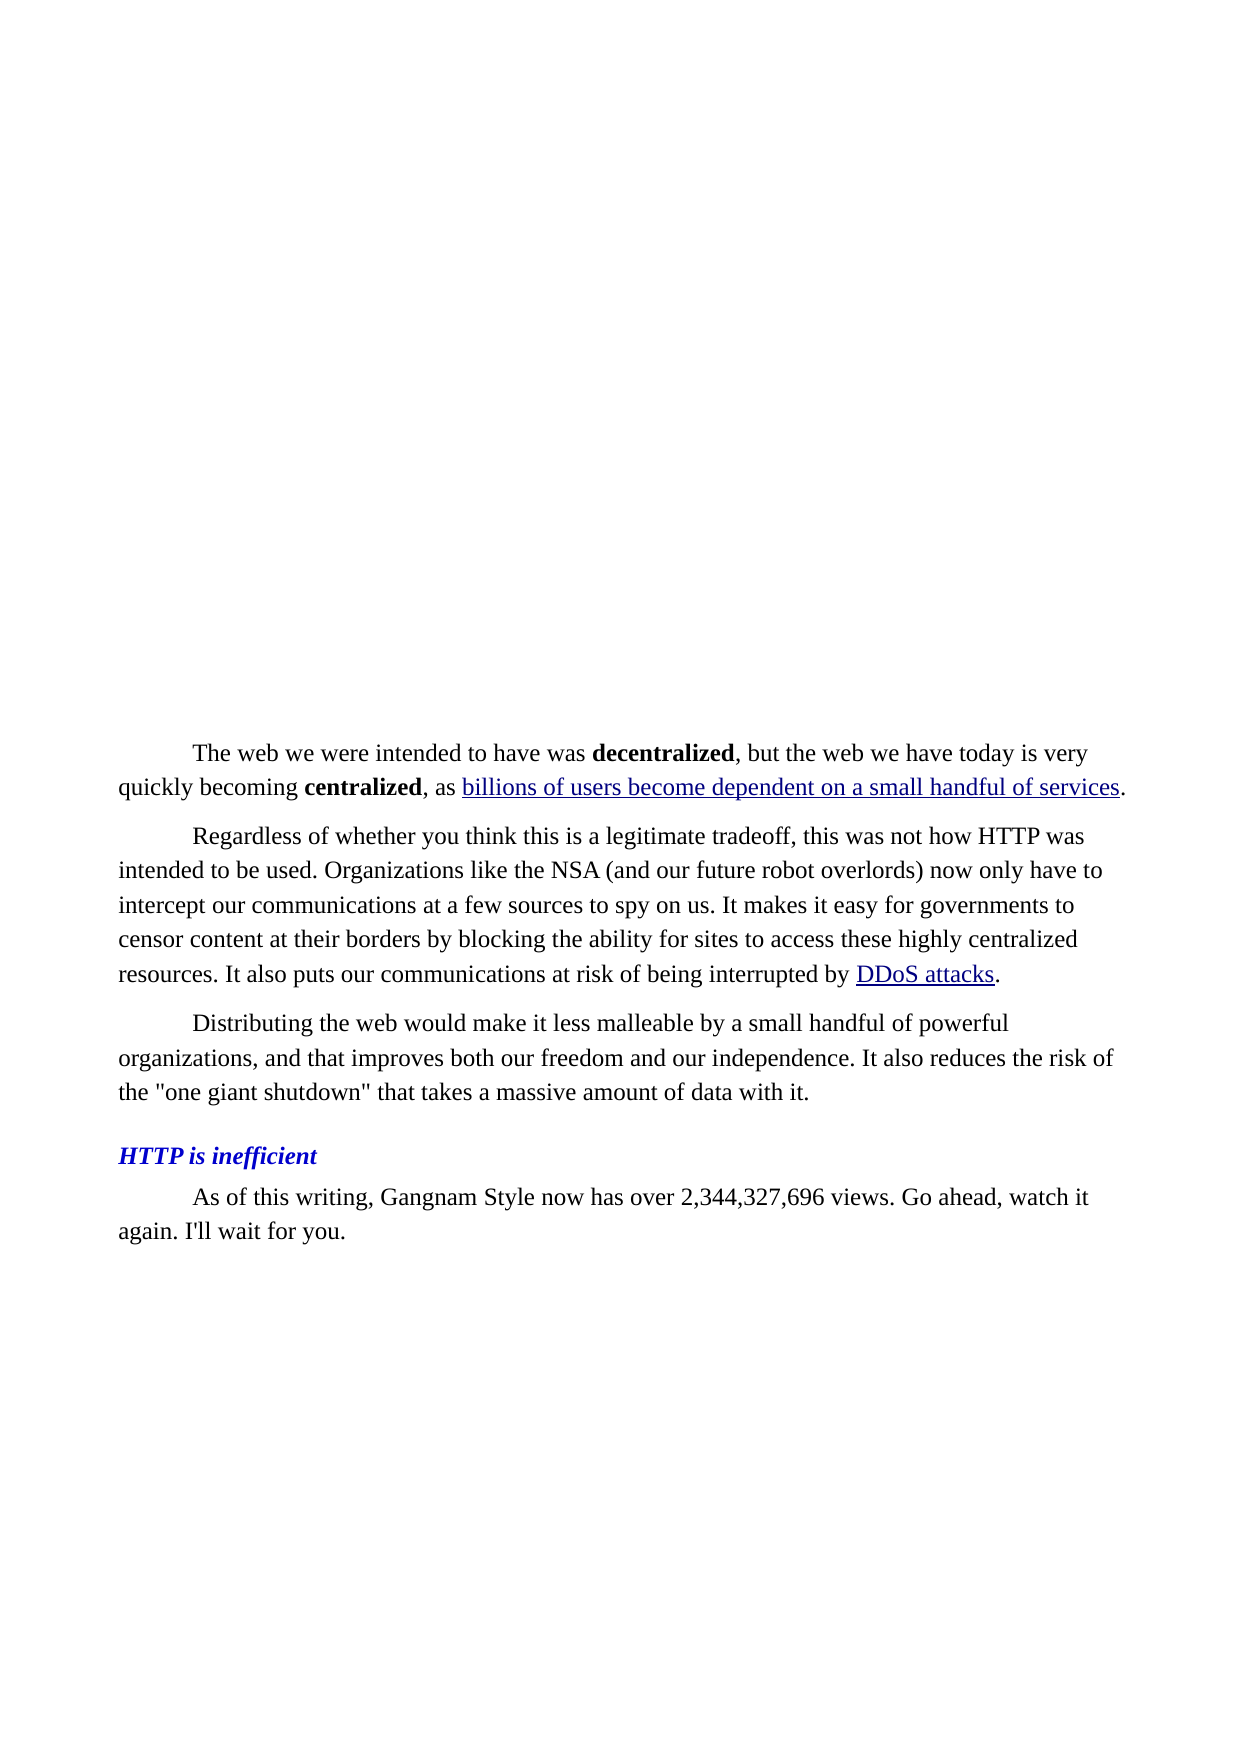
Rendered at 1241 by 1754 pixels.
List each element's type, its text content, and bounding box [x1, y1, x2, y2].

text As of this writing, Gangnam Style now has over 2,344,327,696 views. Go ahead, watch it again. I'll wait for you. [118, 1182, 1134, 1245]
text The web we were intended to have was decentralized, but the web we have today is very quickly becoming centralized, as billions of users become dependent on a small handful of services. [118, 738, 1134, 801]
text Regardless of whether you think this is a legitimate tradeoff, this was not how HTTP was intended to be used. Organizations like the NSA (and our future robot overlords) now only have to intercept our communications at a few sources to spy on us. It makes it easy for governments to censor content at their borders by blocking the ability for sites to access these highly centralized resources. It also puts our communications at risk of being interrupted by DDoS attacks. [118, 821, 1134, 988]
subtitle HTTP is inefficient [118, 1141, 1134, 1169]
text Distributing the web would make it less malleable by a small handful of powerful organizations, and that improves both our freedom and our independence. It also reduces the risk of the "one giant shutdown" that takes a massive amount of data with it. [118, 1008, 1134, 1106]
